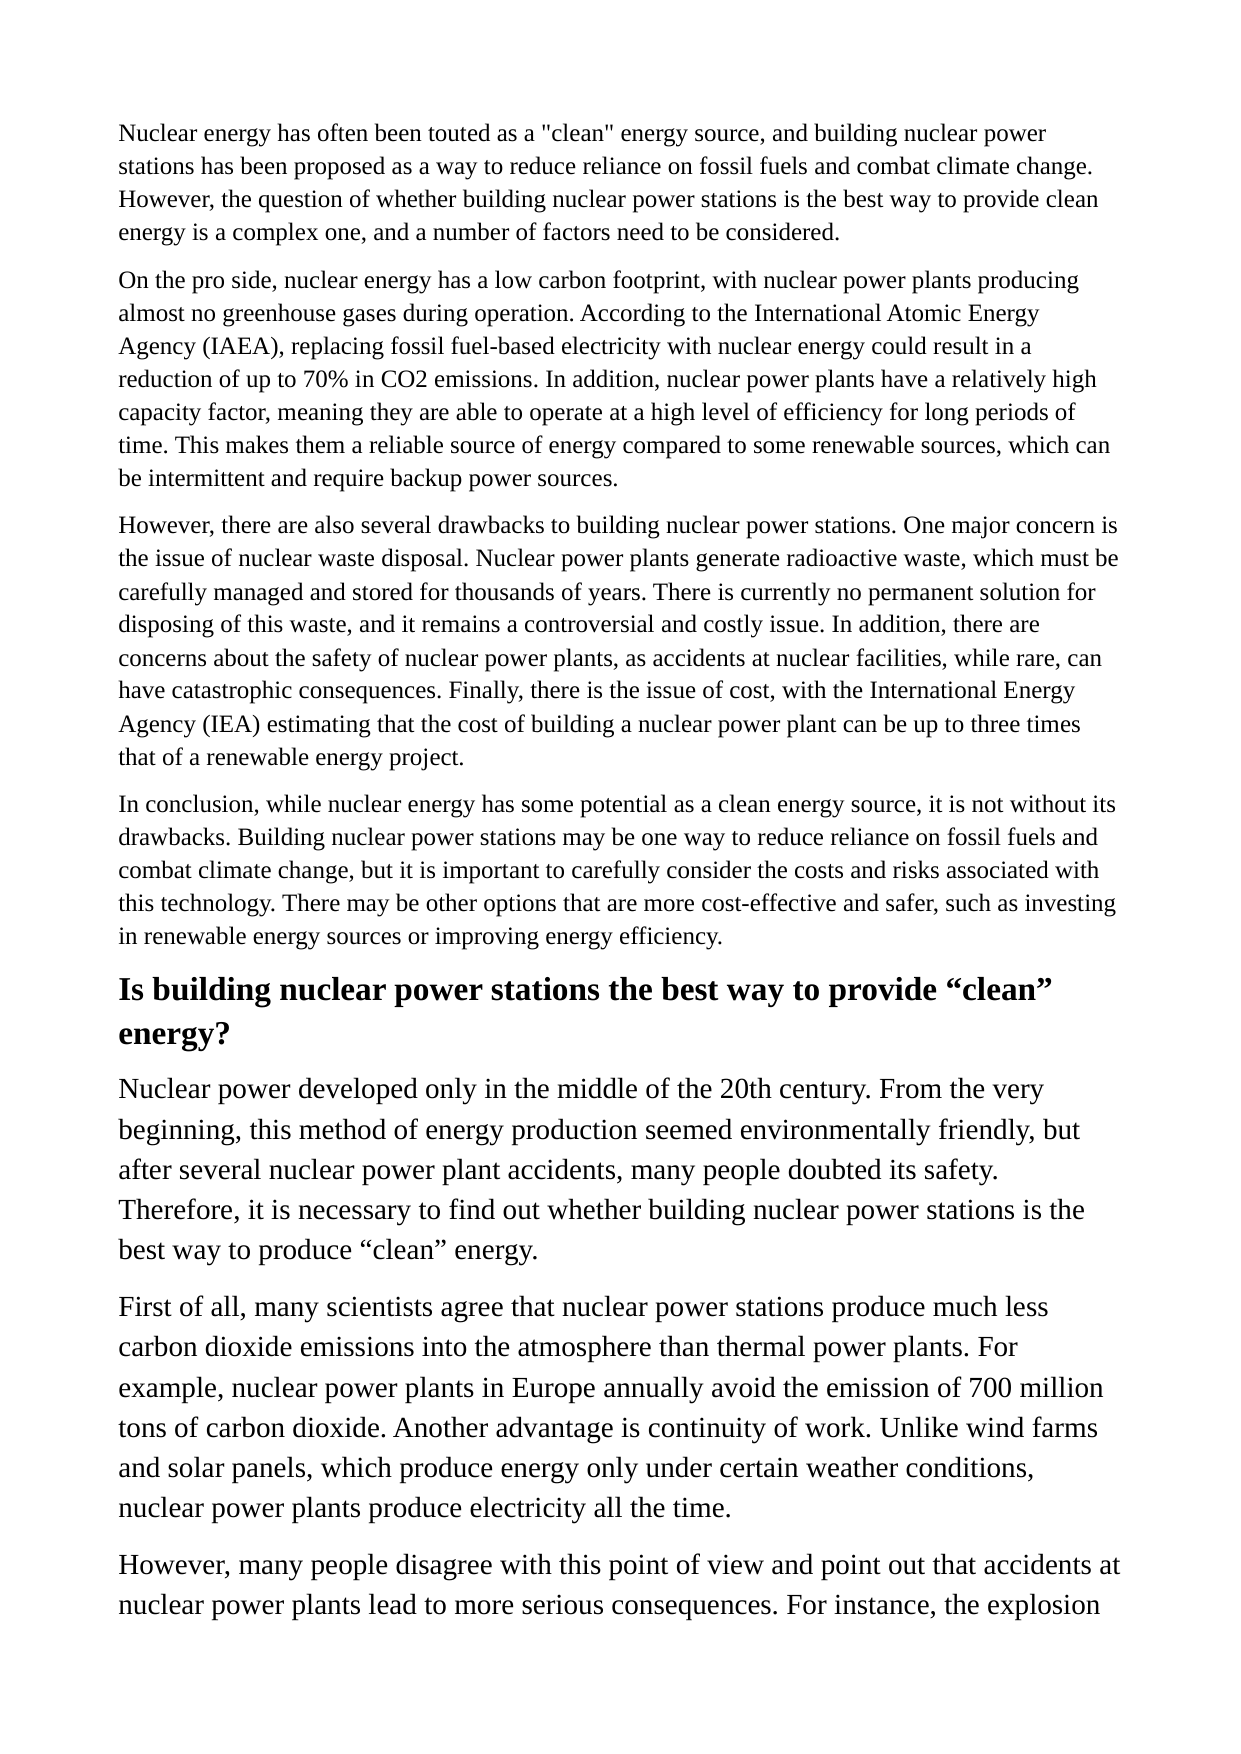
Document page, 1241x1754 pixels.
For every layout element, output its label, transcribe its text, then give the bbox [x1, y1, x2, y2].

text However, many people disagree with this point of view and point out that accidents at nuclear power plants lead to more serious consequences. For instance, the explosion [118, 1547, 1122, 1621]
text Is building nuclear power stations the best way to provide “clean” energy? [118, 969, 1122, 1051]
text First of all, many scientists agree that nuclear power stations produce much less carbon dioxide emissions into the atmosphere than thermal power plants. For example, nuclear power plants in Europe annually avoid the emission of 700 million tons of carbon dioxide. Another advantage is continuity of work. Unlike wind farms and solar panels, which produce energy only under certain weather conditions, nuclear power plants produce electricity all the time. [118, 1289, 1122, 1524]
text However, there are also several drawbacks to building nuclear power stations. One major concern is the issue of nuclear waste disposal. Nuclear power plants generate radioactive waste, which must be carefully managed and stored for thousands of years. There is currently no permanent solution for disposing of this waste, and it remains a controversial and costly issue. In addition, there are concerns about the safety of nuclear power plants, as accidents at nuclear facilities, while rare, can have catastrophic consequences. Finally, there is the issue of cost, with the International Energy Agency (IEA) estimating that the cost of building a nuclear power plant can be up to three times that of a renewable energy project. [118, 511, 1122, 770]
text Nuclear power developed only in the middle of the 20th century. From the very beginning, this method of energy production seemed environmentally friendly, but after several nuclear power plant accidents, many people doubted its safety. Therefore, it is necessary to find out whether building nuclear power stations is the best way to produce “clean” energy. [118, 1072, 1122, 1266]
text Nuclear energy has often been touted as a "clean" energy source, and building nuclear power stations has been proposed as a way to reduce reliance on fossil fuels and combat climate change. However, the question of whether building nuclear power stations is the best way to provide clean energy is a complex one, and a number of factors need to be considered. [118, 118, 1122, 246]
text In conclusion, while nuclear energy has some potential as a clean energy source, it is not without its drawbacks. Building nuclear power stations may be one way to reduce reliance on fossil fuels and combat climate change, but it is important to carefully consider the costs and risks associated with this technology. There may be other options that are more cost-effective and safer, such as investing in renewable energy sources or improving energy efficiency. [118, 789, 1122, 950]
text On the pro side, nuclear energy has a low carbon footprint, with nuclear power plants producing almost no greenhouse gases during operation. According to the International Atomic Energy Agency (IAEA), replacing fossil fuel-based electricity with nuclear energy could result in a reduction of up to 70% in CO2 emissions. In addition, nuclear power plants have a relatively high capacity factor, meaning they are able to operate at a high level of efficiency for long periods of time. This makes them a reliable source of energy compared to some renewable sources, which can be intermittent and require backup power sources. [118, 265, 1122, 492]
